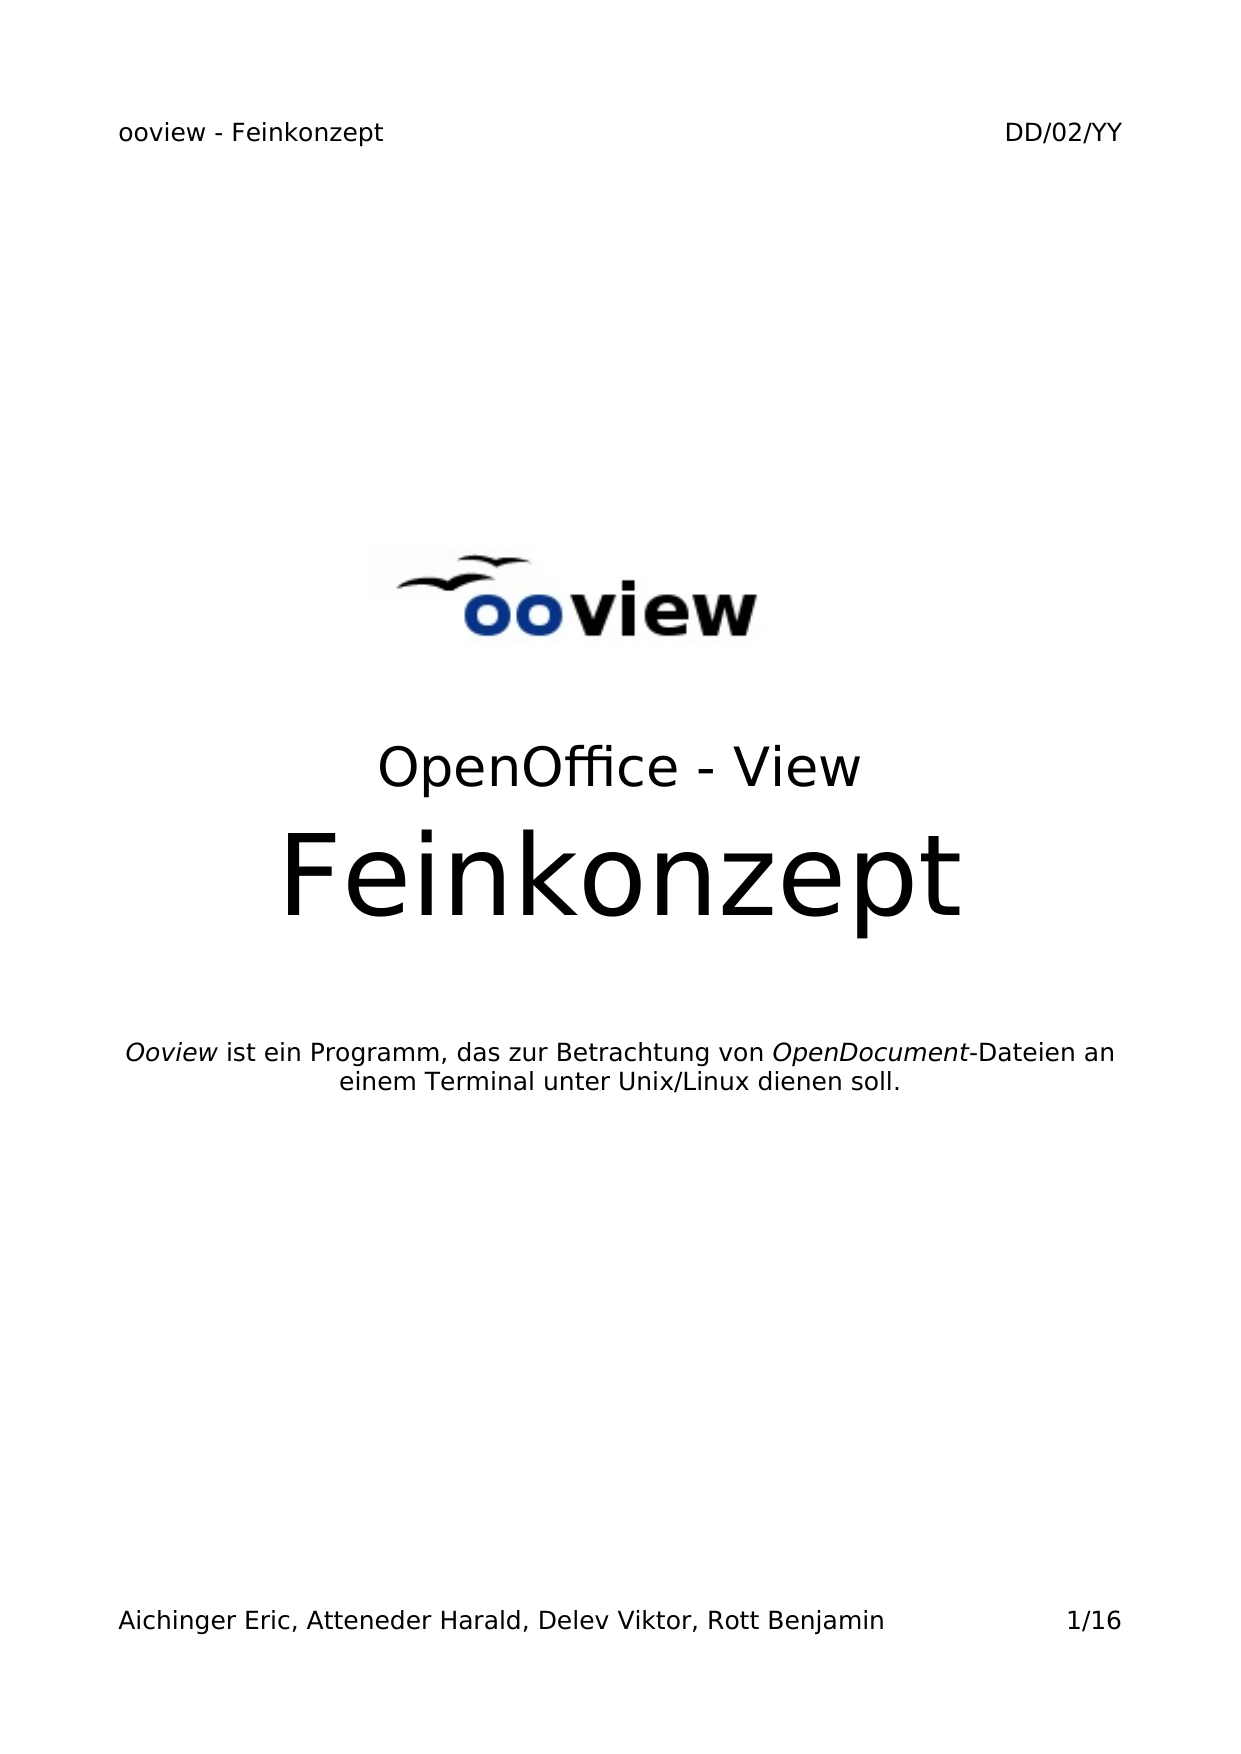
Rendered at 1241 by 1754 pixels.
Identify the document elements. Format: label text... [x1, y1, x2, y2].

text Feinkonzept [118, 811, 1122, 942]
picture [366, 546, 780, 669]
text Ooview ist ein Programm, das zur Betrachtung von OpenDocument-Dateien an einem Terminal unter Unix/Linux dienen soll. [118, 1038, 1122, 1096]
text OpenOffice - View [118, 736, 1122, 799]
